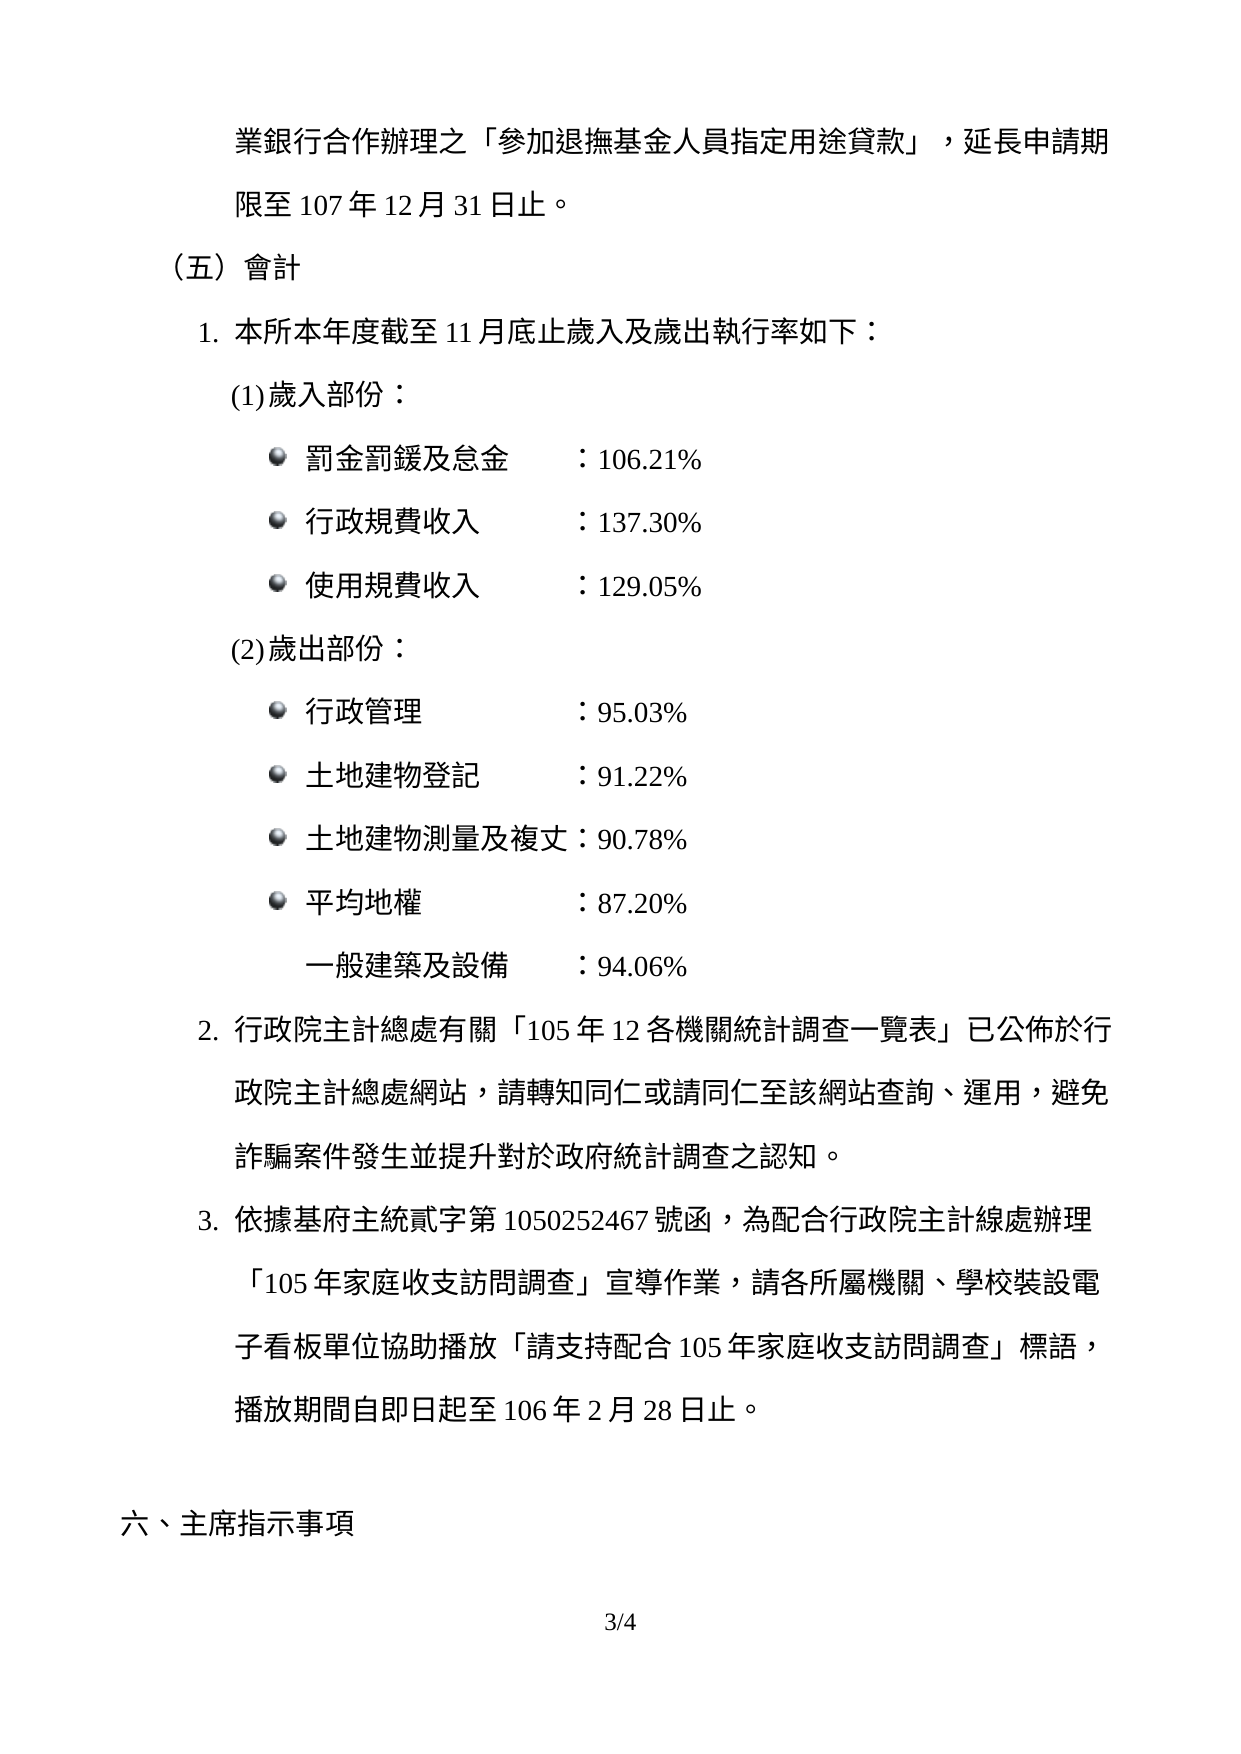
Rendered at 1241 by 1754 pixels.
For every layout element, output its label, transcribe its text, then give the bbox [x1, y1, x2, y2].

list 本所本年度截至11月底止歲入及歲出執行率如下： [197, 308, 1122, 351]
picture [269, 511, 287, 529]
picture [269, 828, 287, 846]
list 主席指示事項 [119, 1501, 1122, 1543]
list 行政規費收入 ：137.30% [268, 499, 1122, 541]
list 行政管理 ：95.03% [268, 689, 1122, 731]
picture [269, 574, 287, 592]
list 依據基府主統貳字第1050252467號函，為配合行政院主計線處辦理「105年家庭收支訪問調查」宣導作業，請各所屬機關、學校裝設電子看板單位協助播放「請支持配合105年家庭收支訪問調查」標語，播放期間自即日起至106年2月28日止。 [197, 1197, 1122, 1429]
list 平均地權 ：87.20% [268, 879, 1122, 922]
list 歲出部份： [231, 626, 1122, 668]
list 土地建物測量及複丈：90.78% [268, 816, 1122, 858]
picture [269, 765, 287, 783]
picture [269, 447, 287, 466]
list 一般建築及設備 ：94.06% [268, 943, 1122, 985]
picture [269, 891, 287, 910]
list 罰金罰鍰及怠金 ：106.21% [268, 435, 1122, 478]
list 行政院主計總處有關「105年12各機關統計調查一覽表」已公佈於行政院主計總處網站，請轉知同仁或請同仁至該網站查詢、運用，避免詐騙案件發生並提升對於政府統計調查之認知。 [197, 1006, 1122, 1175]
list 歲入部份： [231, 372, 1122, 414]
list 土地建物登記 ：91.22% [268, 752, 1122, 795]
picture [269, 701, 287, 719]
list 會計 [156, 245, 1122, 287]
list 使用規費收入 ：129.05% [268, 562, 1122, 604]
list 業銀行合作辦理之「參加退撫基金人員指定用途貸款」，延長申請期限至107年12月31日止。 [197, 118, 1122, 224]
